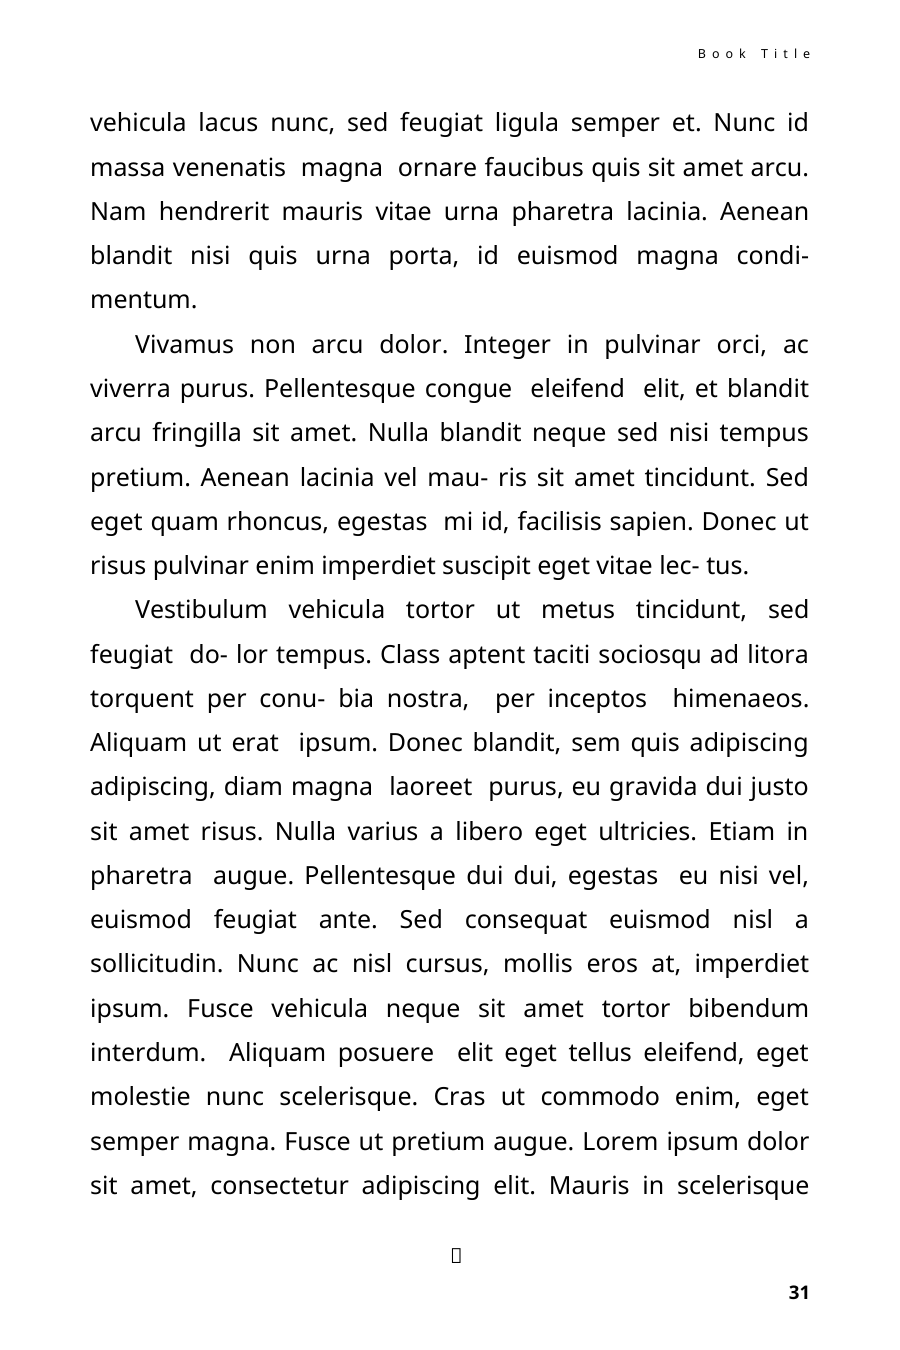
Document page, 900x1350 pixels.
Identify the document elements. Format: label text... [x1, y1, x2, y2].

text Vivamus non arcu dolor. Integer in pulvinar orci, ac viverra purus. Pellentesque congue eleifend elit, et blandit arcu fringilla sit amet. Nulla blandit neque sed nisi tempus pretium. Aenean lacinia vel mau- ris sit amet tincidunt. Sed eget quam rhoncus, egestas mi id, facilisis sapien. Donec ut risus pulvinar enim imperdiet suscipit eget vitae lec- tus. [90, 326, 810, 582]
text Vestibulum vehicula tortor ut metus tincidunt, sed feugiat do- lor tempus. Class aptent taciti sociosqu ad litora torquent per conu- bia nostra, per inceptos himenaeos. Aliquam ut erat ipsum. Donec blandit, sem quis adipiscing adipiscing, diam magna laoreet purus, eu gravida dui justo sit amet risus. Nulla varius a libero eget ultricies. Etiam in pharetra augue. Pellentesque dui dui, egestas eu nisi vel, euismod feugiat ante. Sed consequat euismod nisl a sollicitudin. Nunc ac nisl cursus, mollis eros at, imperdiet ipsum. Fusce vehicula neque sit amet tortor bibendum interdum. Aliquam posuere elit eget tellus eleifend, eget molestie nunc scelerisque. Cras ut commodo enim, eget semper magna. Fusce ut pretium augue. Lorem ipsum dolor sit amet, consectetur adipiscing elit. Mauris in scelerisque [90, 592, 810, 1202]
text vehicula lacus nunc, sed feugiat ligula semper et. Nunc id massa venenatis magna ornare faucibus quis sit amet arcu. Nam hendrerit mauris vitae urna pharetra lacinia. Aenean blandit nisi quis urna porta, id euismod magna condi- mentum. [90, 105, 810, 316]
